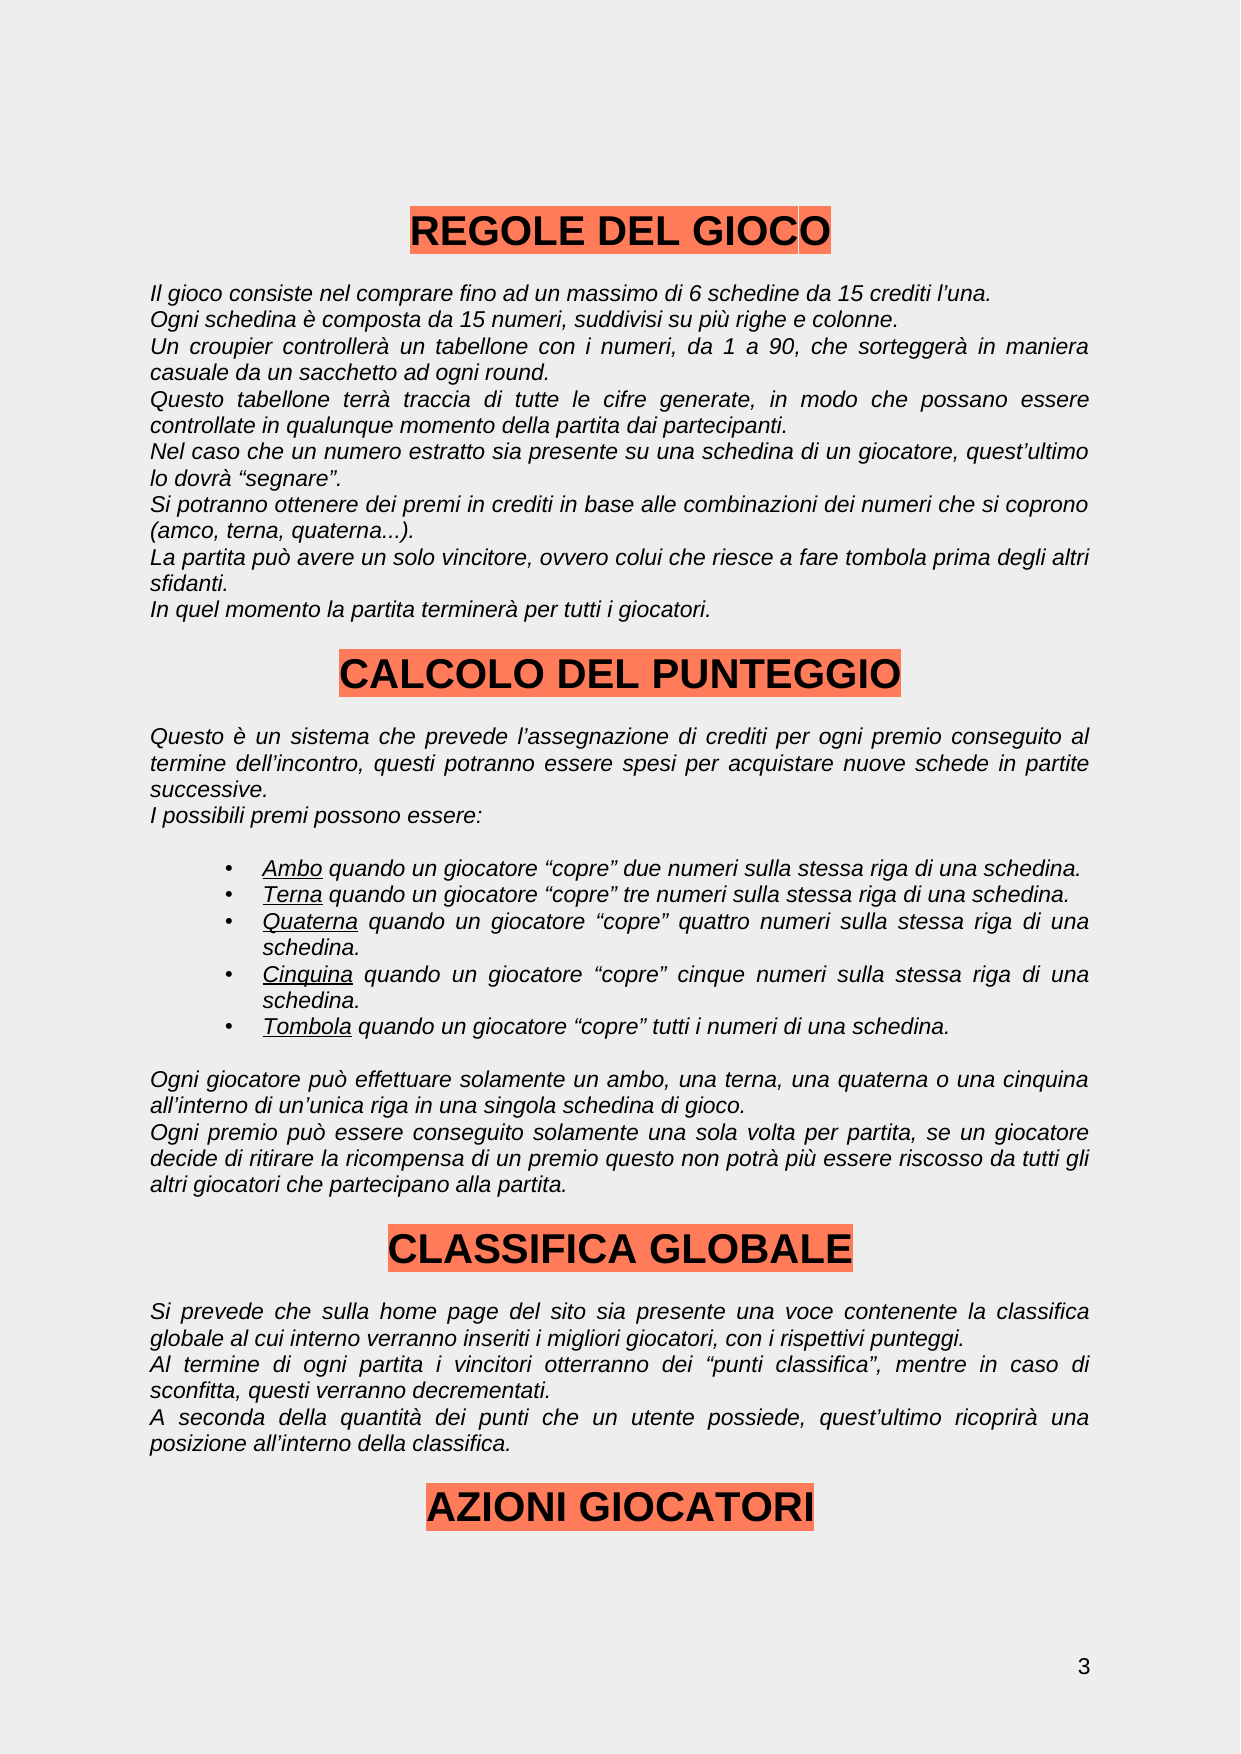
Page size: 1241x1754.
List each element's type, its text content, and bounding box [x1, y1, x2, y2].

list Terna quando un giocatore “copre” tre numeri sulla stessa riga di una schedina. [225, 881, 1090, 908]
text Questo è un sistema che prevede l’assegnazione di crediti per ogni premio conseguito al termine dell’incontro, questi potranno essere spesi per acquistare nuove schede in partite successive. [150, 723, 1090, 802]
list Cinquina quando un giocatore “copre” cinque numeri sulla stessa riga di una schedina. [225, 961, 1090, 1013]
text Ogni premio può essere conseguito solamente una sola volta per partita, se un giocatore decide di ritirare la ricompensa di un premio questo non potrà più essere riscosso da tutti gli altri giocatori che partecipano alla partita. [150, 1119, 1090, 1198]
text Ogni schedina è composta da 15 numeri, suddivisi su più righe e colonne. [150, 306, 1090, 333]
list Tombola quando un giocatore “copre” tutti i numeri di una schedina. [225, 1013, 1090, 1039]
text I possibili premi possono essere: [150, 802, 1090, 829]
text In quel momento la partita terminerà per tutti i giocatori. [150, 596, 1090, 623]
text Si potranno ottenere dei premi in crediti in base alle combinazioni dei numeri che si coprono (amco, terna, quaterna...). [150, 491, 1090, 544]
text Nel caso che un numero estratto sia presente su una schedina di un giocatore, quest’ultimo lo dovrà “segnare”. [150, 438, 1090, 491]
text CALCOLO DEL PUNTEGGIO [150, 649, 1090, 697]
text A seconda della quantità dei punti che un utente possiede, quest’ultimo ricoprirà una posizione all’interno della classifica. [150, 1404, 1090, 1456]
text Ogni giocatore può effettuare solamente un ambo, una terna, una quaterna o una cinquina all’interno di un’unica riga in una singola schedina di gioco. [150, 1066, 1090, 1119]
text Il gioco consiste nel comprare fino ad un massimo di 6 schedine da 15 crediti l’una. [150, 280, 1090, 306]
list Quaterna quando un giocatore “copre” quattro numeri sulla stessa riga di una schedina. [225, 908, 1090, 961]
text La partita può avere un solo vincitore, ovvero colui che riesce a fare tombola prima degli altri sfidanti. [150, 544, 1090, 596]
text AZIONI GIOCATORI [150, 1483, 1090, 1531]
text Al termine di ogni partita i vincitori otterranno dei “punti classifica”, mentre in caso di sconfitta, questi verranno decrementati. [150, 1351, 1090, 1404]
text Questo tabellone terrà traccia di tutte le cifre generate, in modo che possano essere controllate in qualunque momento della partita dai partecipanti. [150, 386, 1090, 438]
text REGOLE DEL GIOCO [150, 206, 1090, 254]
text Un croupier controllerà un tabellone con i numeri, da 1 a 90, che sorteggerà in maniera casuale da un sacchetto ad ogni round. [150, 333, 1090, 386]
list Ambo quando un giocatore “copre” due numeri sulla stessa riga di una schedina. [225, 855, 1090, 881]
text Si prevede che sulla home page del sito sia presente una voce contenente la classifica globale al cui interno verranno inseriti i migliori giocatori, con i rispettivi punteggi. [150, 1298, 1090, 1351]
text CLASSIFICA GLOBALE [150, 1224, 1090, 1272]
